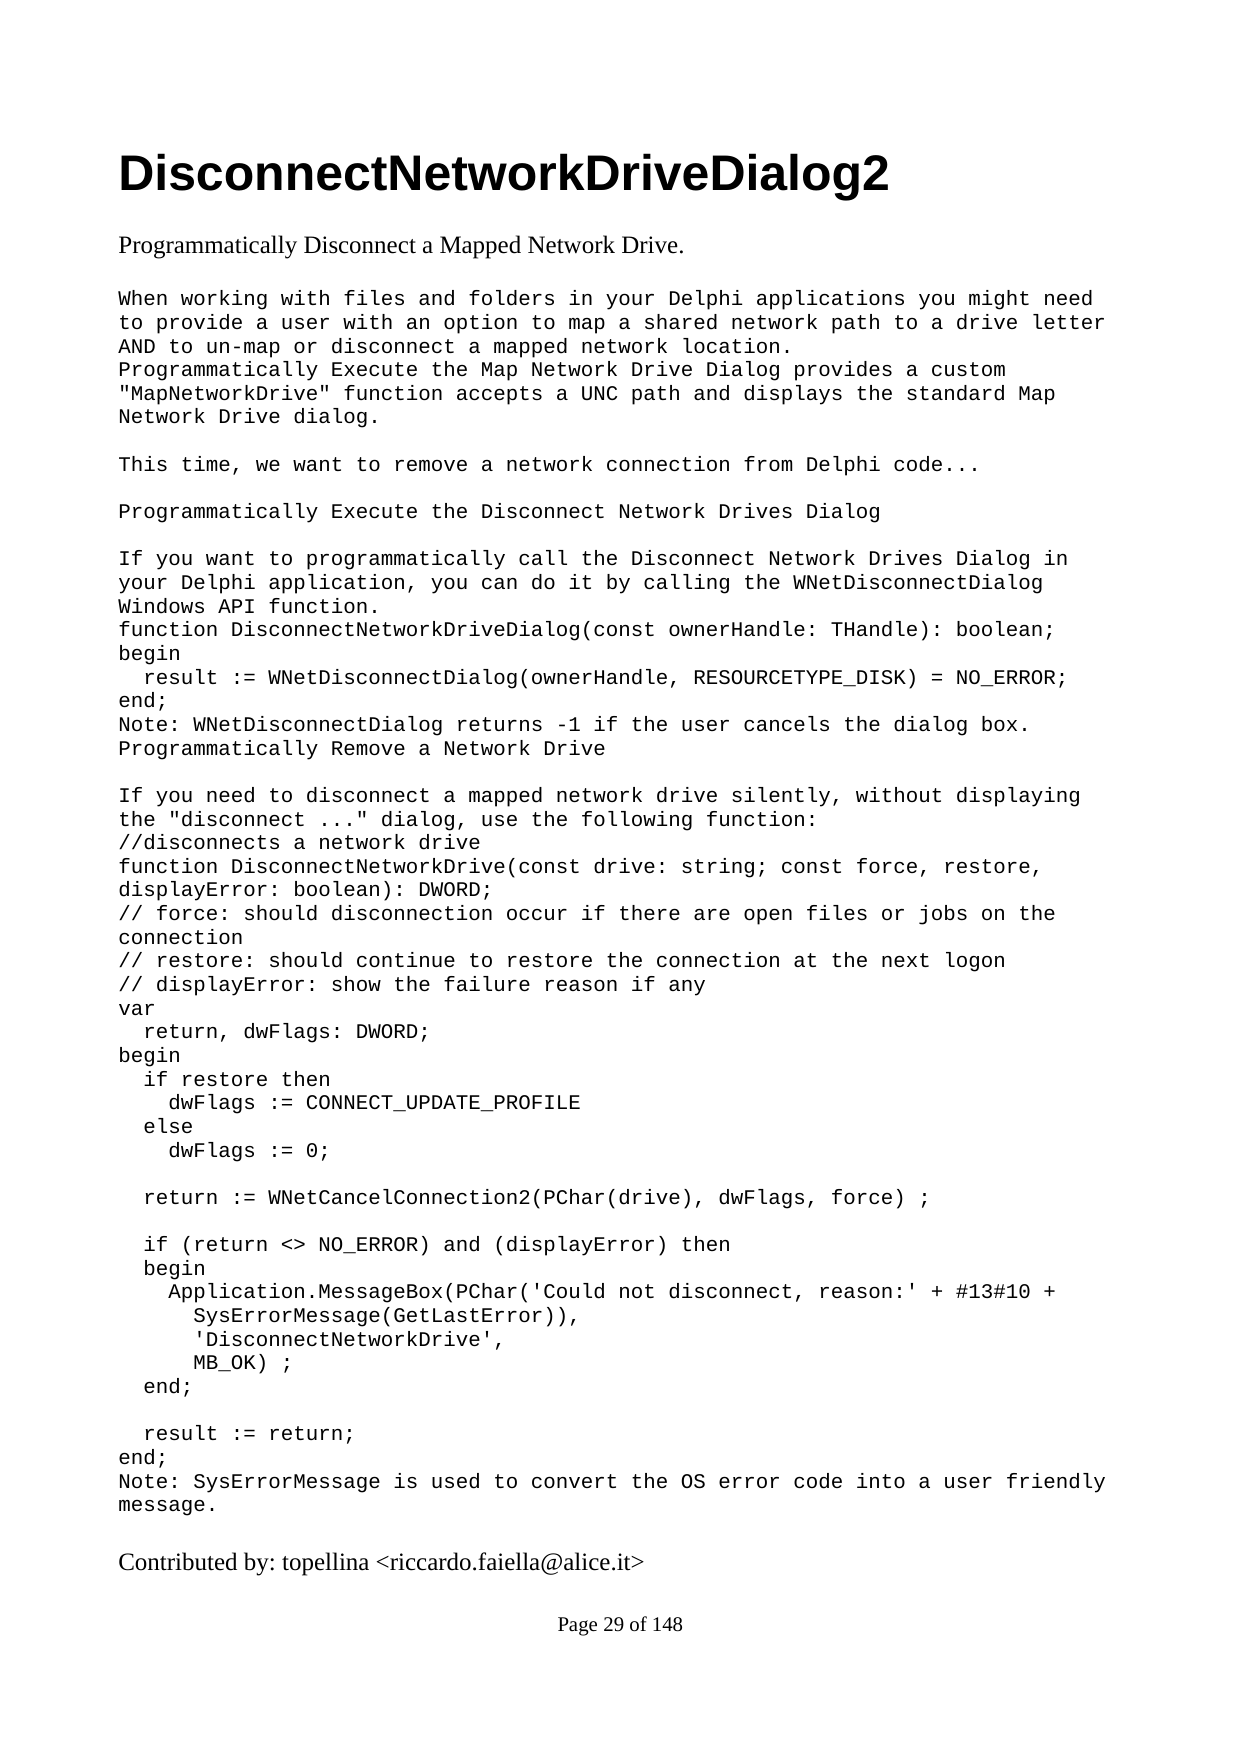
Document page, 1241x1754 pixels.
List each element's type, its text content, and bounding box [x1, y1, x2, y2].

text // restore: should continue to restore the connection at the next logon [118, 950, 1122, 974]
text function DisconnectNetworkDrive(const drive: string; const force, restore, displayError: boolean): DWORD; [118, 856, 1122, 903]
text 'DisconnectNetworkDrive', [118, 1329, 1122, 1352]
text When working with files and folders in your Delphi applications you might need to provide a user with an option to map a shared network path to a drive letter AND to un-map or disconnect a mapped network location. [118, 288, 1122, 359]
text if restore then [118, 1069, 1122, 1092]
text Programmatically Disconnect a Mapped Network Drive. [118, 230, 1122, 259]
text Note: WNetDisconnectDialog returns -1 if the user cancels the dialog box. [118, 714, 1122, 738]
text dwFlags := CONNECT_UPDATE_PROFILE [118, 1092, 1122, 1116]
text Contributed by: topellina <riccardo.faiella@alice.it> [118, 1547, 1122, 1576]
text This time, we want to remove a network connection from Delphi code... [118, 454, 1122, 477]
text else [118, 1116, 1122, 1139]
text If you want to programmatically call the Disconnect Network Drives Dialog in your Delphi application, you can do it by calling the WNetDisconnectDialog Windows API function. [118, 548, 1122, 619]
text end; [118, 1447, 1122, 1471]
text return := WNetCancelConnection2(PChar(drive), dwFlags, force) ; [118, 1187, 1122, 1211]
subtitle DisconnectNetworkDriveDialog2 [118, 143, 1122, 201]
text // displayError: show the failure reason if any [118, 974, 1122, 998]
text Programmatically Execute the Map Network Drive Dialog provides a custom "MapNetworkDrive" function accepts a UNC path and displays the standard Map Network Drive dialog. [118, 359, 1122, 430]
text // force: should disconnection occur if there are open files or jobs on the connection [118, 903, 1122, 950]
text //disconnects a network drive [118, 832, 1122, 856]
text return, dwFlags: DWORD; [118, 1021, 1122, 1045]
text if (return <> NO_ERROR) and (displayError) then [118, 1234, 1122, 1258]
text end; [118, 690, 1122, 714]
text MB_OK) ; [118, 1352, 1122, 1376]
text begin [118, 643, 1122, 667]
text Note: SysErrorMessage is used to convert the OS error code into a user friendly message. [118, 1471, 1122, 1518]
text var [118, 998, 1122, 1021]
text dwFlags := 0; [118, 1139, 1122, 1163]
text begin [118, 1045, 1122, 1069]
text Programmatically Execute the Disconnect Network Drives Dialog [118, 501, 1122, 525]
text function DisconnectNetworkDriveDialog(const ownerHandle: THandle): boolean; [118, 619, 1122, 643]
text begin [118, 1258, 1122, 1281]
text Application.MessageBox(PChar('Could not disconnect, reason:' + #13#10 + [118, 1281, 1122, 1305]
text Programmatically Remove a Network Drive [118, 738, 1122, 761]
text end; [118, 1376, 1122, 1400]
text result := return; [118, 1423, 1122, 1447]
text If you need to disconnect a mapped network drive silently, without displaying the "disconnect ..." dialog, use the following function: [118, 785, 1122, 832]
text result := WNetDisconnectDialog(ownerHandle, RESOURCETYPE_DISK) = NO_ERROR; [118, 667, 1122, 690]
text SysErrorMessage(GetLastError)), [118, 1305, 1122, 1329]
